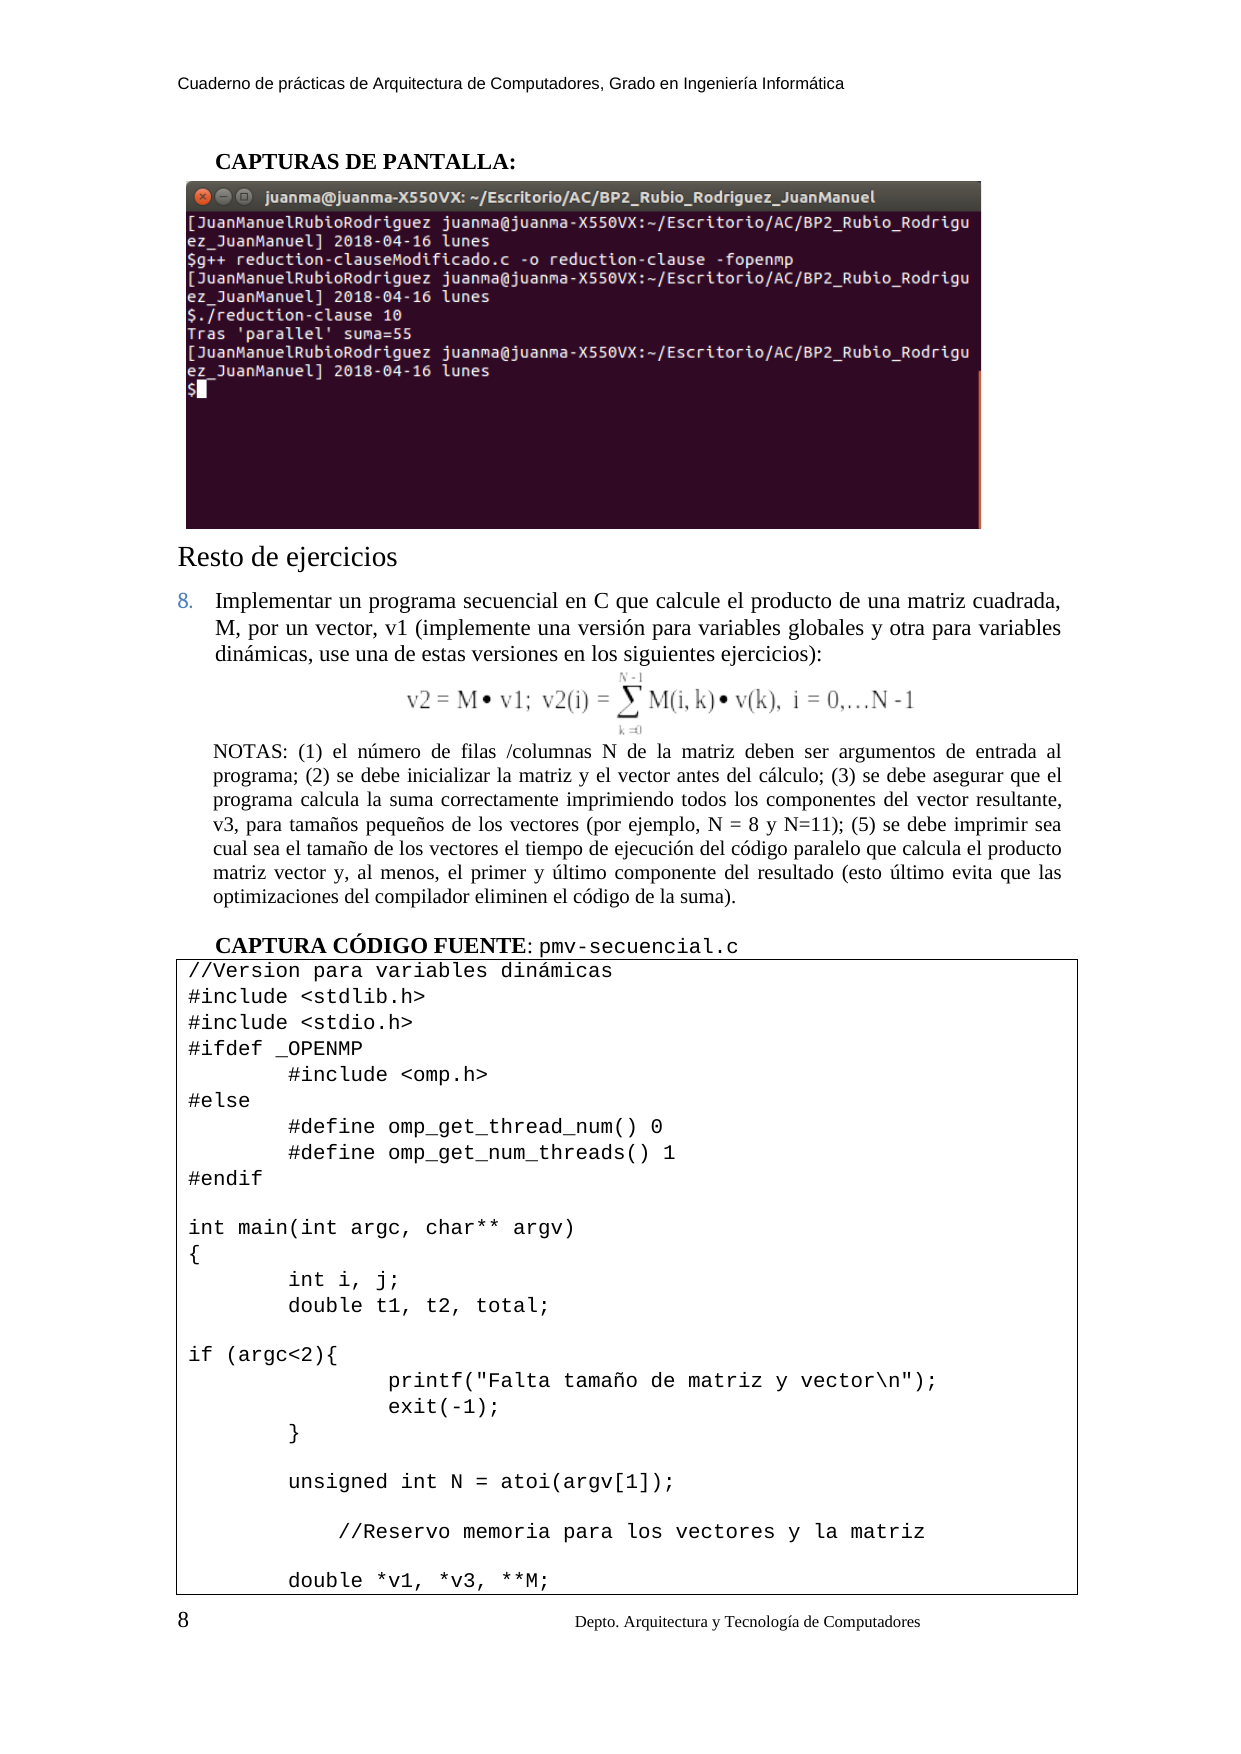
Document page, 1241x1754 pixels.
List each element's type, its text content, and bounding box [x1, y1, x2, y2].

text CAPTURAS DE PANTALLA: [215, 148, 1063, 174]
subtitle Resto de ejercicios [177, 539, 1063, 572]
picture [186, 181, 982, 529]
list Implementar un programa secuencial en C que calcule el producto de una matriz cuadrada, M, por un vector, v1 (implemente una versión para variables globales y otra para variables dinámicas, use una de estas versiones en los siguientes ejercicios): [177, 587, 1063, 666]
text CAPTURA CÓDIGO FUENTE: pmv-secuencial.c [215, 932, 1063, 959]
table_header //Version para variables dinámicas #include <stdlib.h> #include <stdio.h> #ifdef _OPENMP #include <omp.h> #else #define omp_get_thread_num() 0 #define omp_get_num_threads() 1 #endif int main(int argc, char** argv) { int i, j; double t1, t2, total; if (argc<2){ printf("Falta tamaño de matriz y vector\n"); exit(-1); } unsigned int N = atoi(argv[1]); //Reservo memoria para los vectores y la matriz double *v1, *v3, **M; [177, 960, 1077, 1593]
text NOTAS: (1) el número de filas /columnas N de la matriz deben ser argumentos de entrada al programa; (2) se debe inicializar la matriz y el vector antes del cálculo; (3) se debe asegurar que el programa calcula la suma correctamente imprimiendo todos los componentes del vector resultante, v3, para tamaños pequeños de los vectores (por ejemplo, N = 8 y N=11); (5) se debe imprimir sea cual sea el tamaño de los vectores el tiempo de ejecución del código paralelo que calcula el producto matriz vector y, al menos, el primer y último componente del resultado (esto último evita que las optimizaciones del compilador eliminen el código de la suma). [213, 739, 1063, 908]
